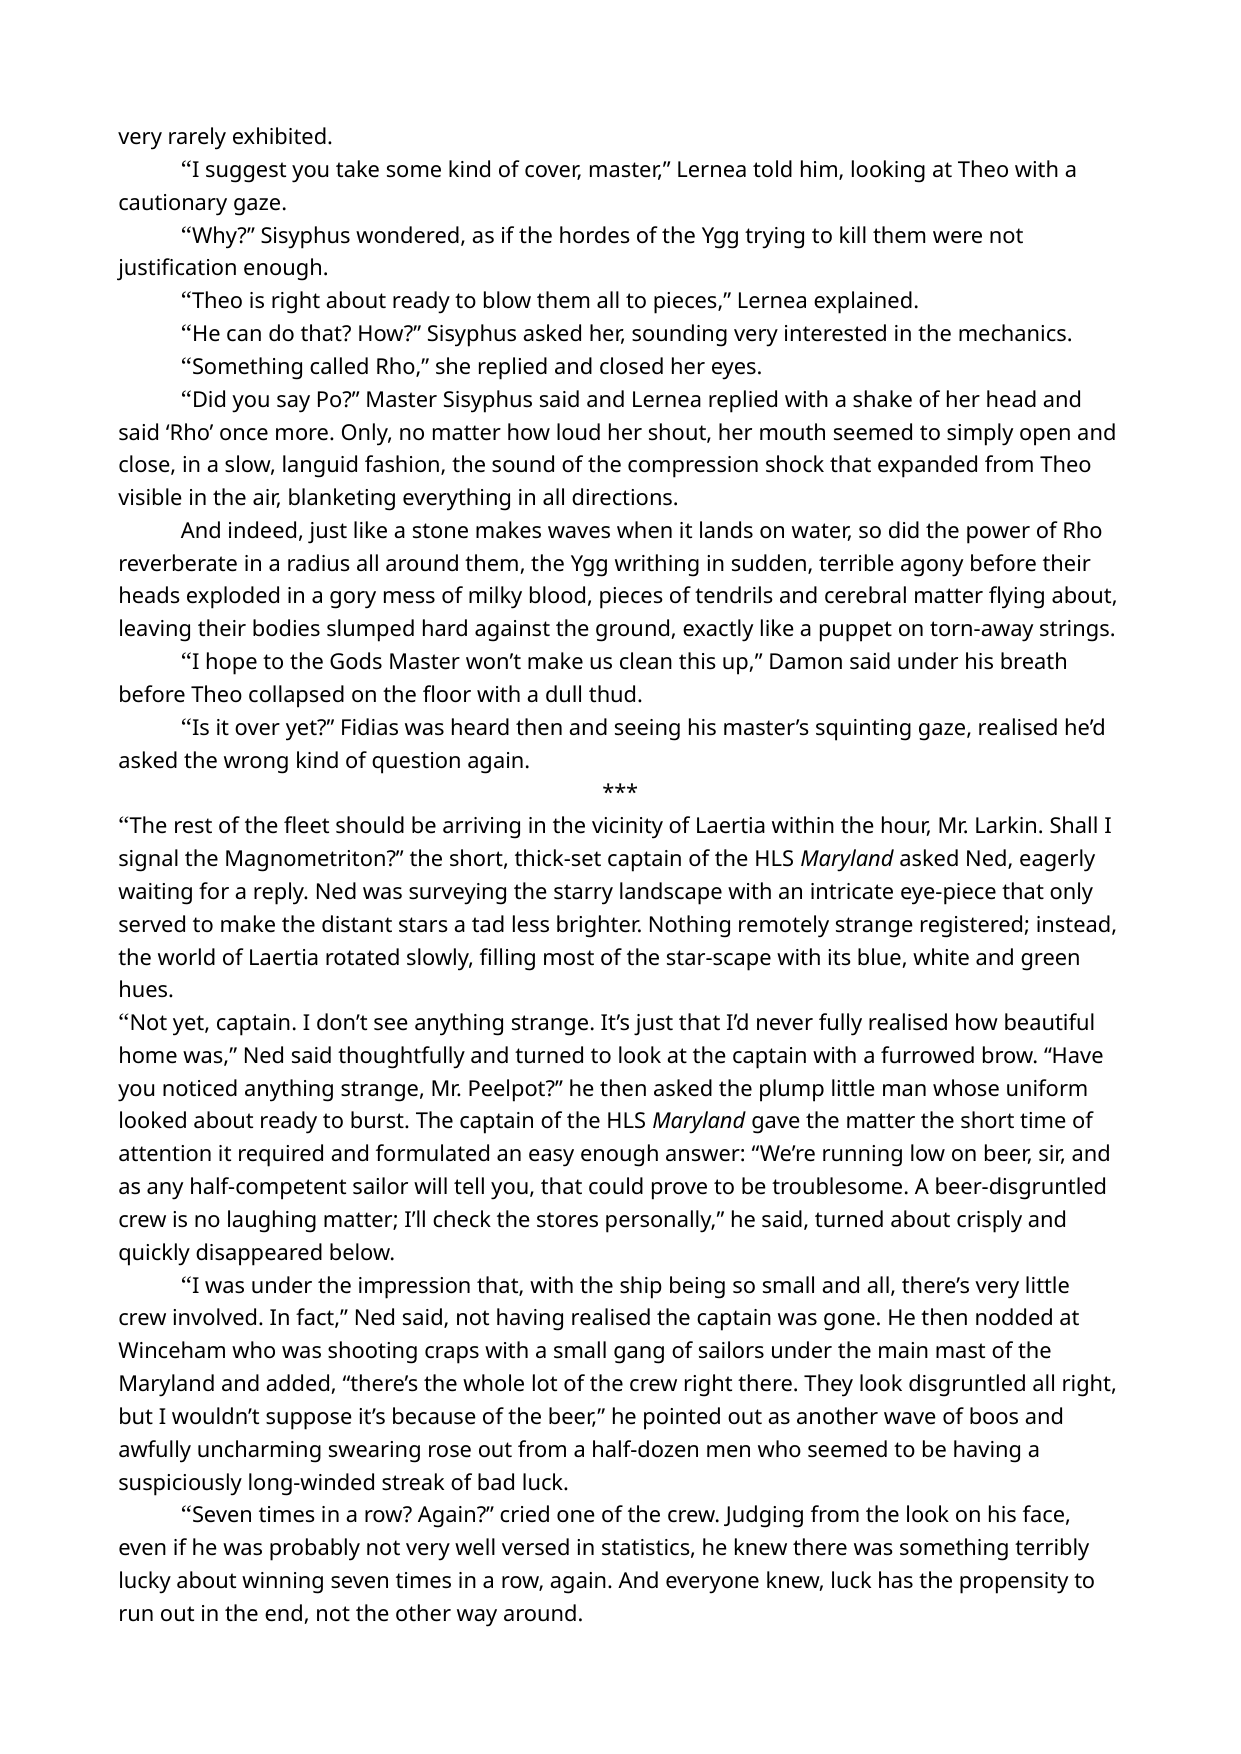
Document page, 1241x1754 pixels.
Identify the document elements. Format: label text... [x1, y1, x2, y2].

text very rarely exhibited. [118, 118, 1122, 151]
text “I suggest you take some kind of cover, master,” Lernea told him, looking at Theo with a cautionary gaze. [118, 151, 1122, 217]
text And indeed, just like a stone makes waves when it lands on water, so did the power of Rho reverberate in a radius all around them, the Ygg writhing in sudden, terrible agony before their heads exploded in a gory mess of milky blood, pieces of tendrils and cerebral matter flying about, leaving their bodies slumped hard against the ground, exactly like a puppet on torn-away strings. [118, 512, 1122, 643]
text “The rest of the fleet should be arriving in the vicinity of Laertia within the hour, Mr. Larkin. Shall I signal the Magnometriton?” the short, thick-set captain of the HLS Maryland asked Ned, eagerly waiting for a reply. Ned was surveying the starry landscape with an intricate eye-piece that only served to make the distant stars a tad less brighter. Nothing remotely strange registered; instead, the world of Laertia rotated slowly, filling most of the star-scape with its blue, white and green hues. [118, 807, 1122, 1004]
text “Seven times in a row? Again?” cried one of the crew. Judging from the look on his face, even if he was probably not very well versed in statistics, he knew there was something terribly lucky about winning seven times in a row, again. And everyone knew, luck has the propensity to run out in the end, not the other way around. [118, 1496, 1122, 1627]
text “Something called Rho,” she replied and closed her eyes. [118, 348, 1122, 381]
text “He can do that? How?” Sisyphus asked her, sounding very interested in the mechanics. [118, 315, 1122, 348]
text “Not yet, captain. I don’t see anything strange. It’s just that I’d never fully realised how beautiful home was,” Ned said thoughtfully and turned to look at the captain with a furrowed brow. “Have you noticed anything strange, Mr. Peelpot?” he then asked the plump little man whose uniform looked about ready to burst. The captain of the HLS Maryland gave the matter the short time of attention it required and formulated an easy enough answer: “We’re running low on beer, sir, and as any half-competent sailor will tell you, that could prove to be troublesome. A beer-disgruntled crew is no laughing matter; I’ll check the stores personally,” he said, turned about crisply and quickly disappeared below. [118, 1004, 1122, 1267]
text “Is it over yet?” Fidias was heard then and seeing his master’s squinting gaze, realised he’d asked the wrong kind of question again. [118, 709, 1122, 774]
text “I hope to the Gods Master won’t make us clean this up,” Damon said under his breath before Theo collapsed on the floor with a dull thud. [118, 643, 1122, 709]
text “Theo is right about ready to blow them all to pieces,” Lernea explained. [118, 282, 1122, 315]
text “Did you say Po?” Master Sisyphus said and Lernea replied with a shake of her head and said ‘Rho’ once more. Only, no matter how loud her shout, her mouth seemed to simply open and close, in a slow, languid fashion, the sound of the compression shock that expanded from Theo visible in the air, blanketing everything in all directions. [118, 381, 1122, 512]
text *** [118, 774, 1122, 807]
text “I was under the impression that, with the ship being so small and all, there’s very little crew involved. In fact,” Ned said, not having realised the captain was gone. He then nodded at Winceham who was shooting craps with a small gang of sailors under the main mast of the Maryland and added, “there’s the whole lot of the crew right there. They look disgruntled all right, but I wouldn’t suppose it’s because of the beer,” he pointed out as another wave of boos and awfully uncharming swearing rose out from a half-dozen men who seemed to be having a suspiciously long-winded streak of bad luck. [118, 1267, 1122, 1496]
text “Why?” Sisyphus wondered, as if the hordes of the Ygg trying to kill them were not justification enough. [118, 217, 1122, 282]
